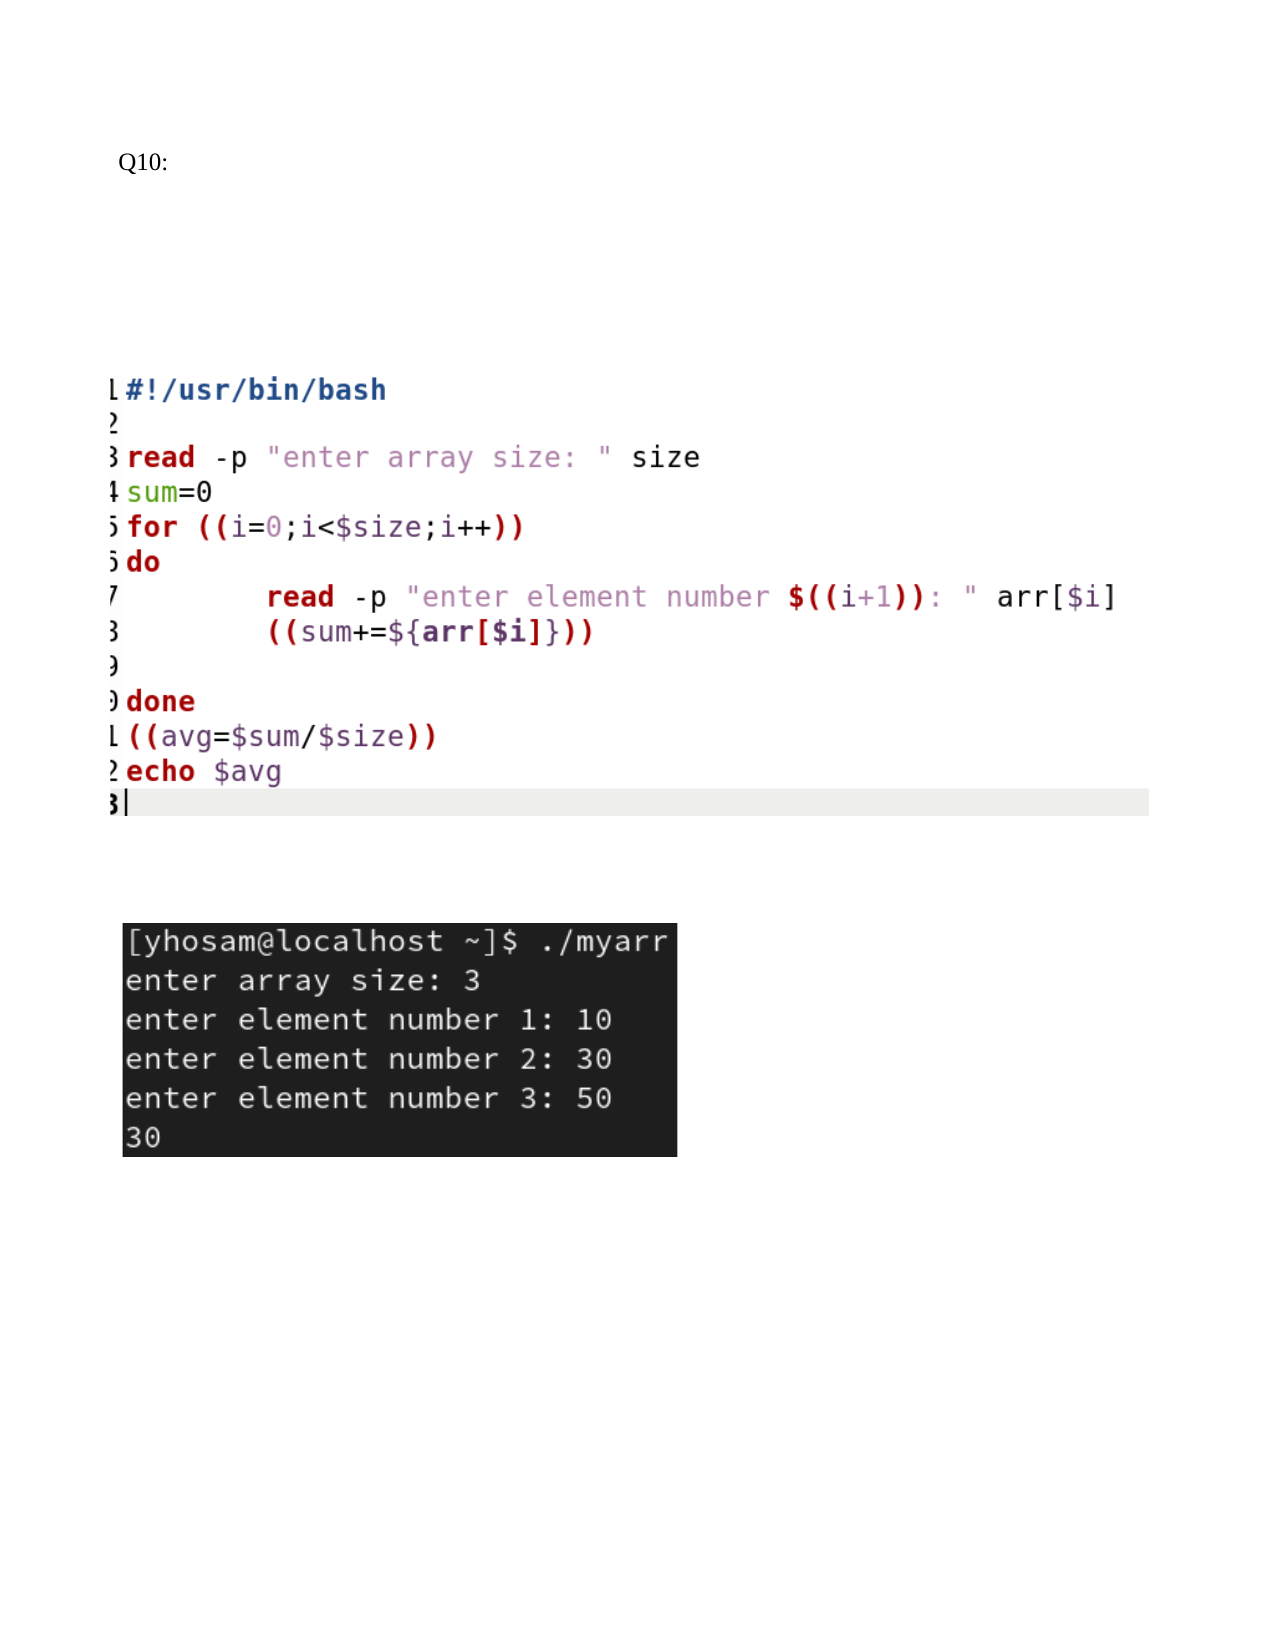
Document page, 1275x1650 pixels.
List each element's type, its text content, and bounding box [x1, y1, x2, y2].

text Q10: [118, 147, 1157, 176]
picture [122, 923, 678, 1157]
picture [110, 375, 1149, 816]
